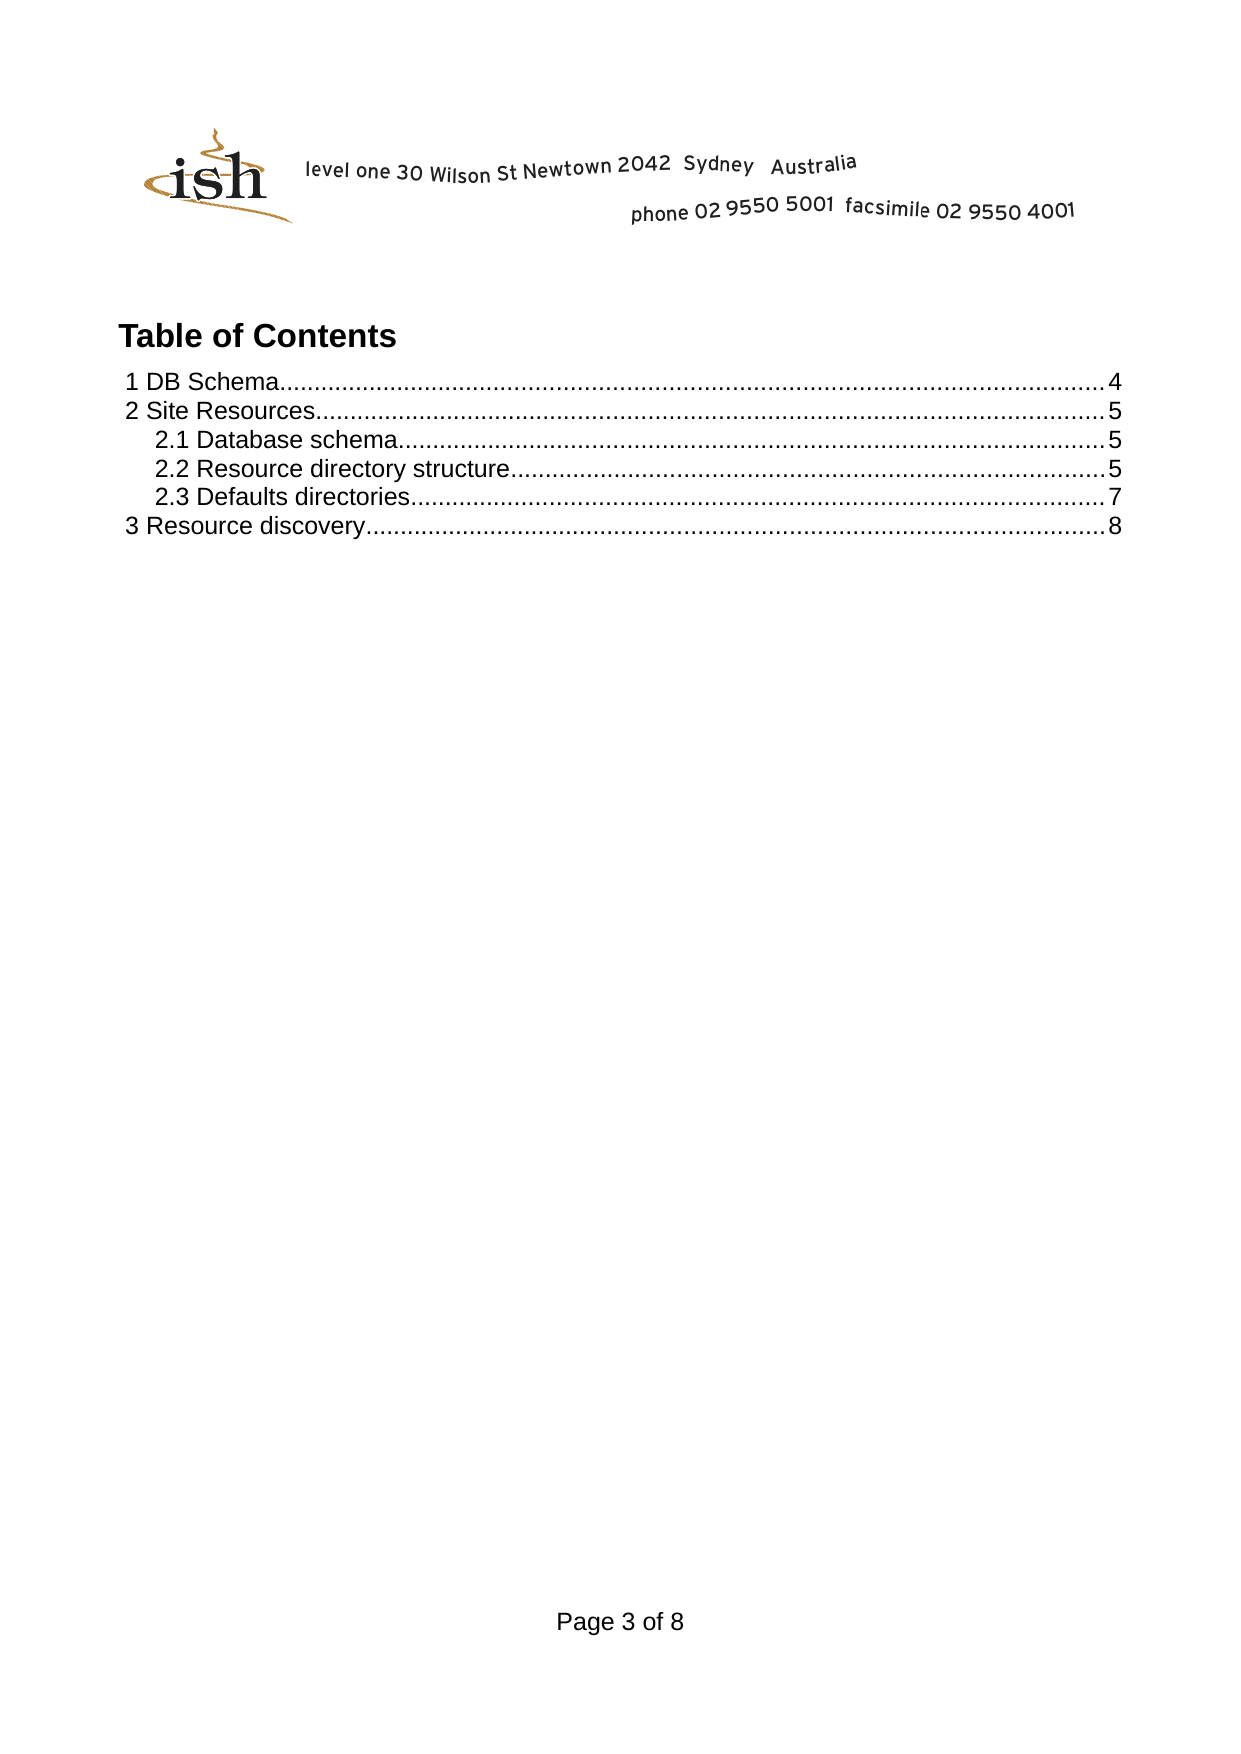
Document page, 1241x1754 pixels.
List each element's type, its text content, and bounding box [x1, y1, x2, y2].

text 2.2 Resource directory structure 5 [148, 453, 1122, 482]
picture [118, 118, 1123, 237]
subtitle Table of Contents [118, 316, 1122, 355]
text 2.3 Defaults directories 7 [148, 482, 1122, 511]
text 3 Resource discovery 8 [118, 511, 1122, 540]
text 1 DB Schema 4 [118, 367, 1122, 396]
text 2.1 Database schema 5 [148, 425, 1122, 453]
text 2 Site Resources 5 [118, 396, 1122, 425]
